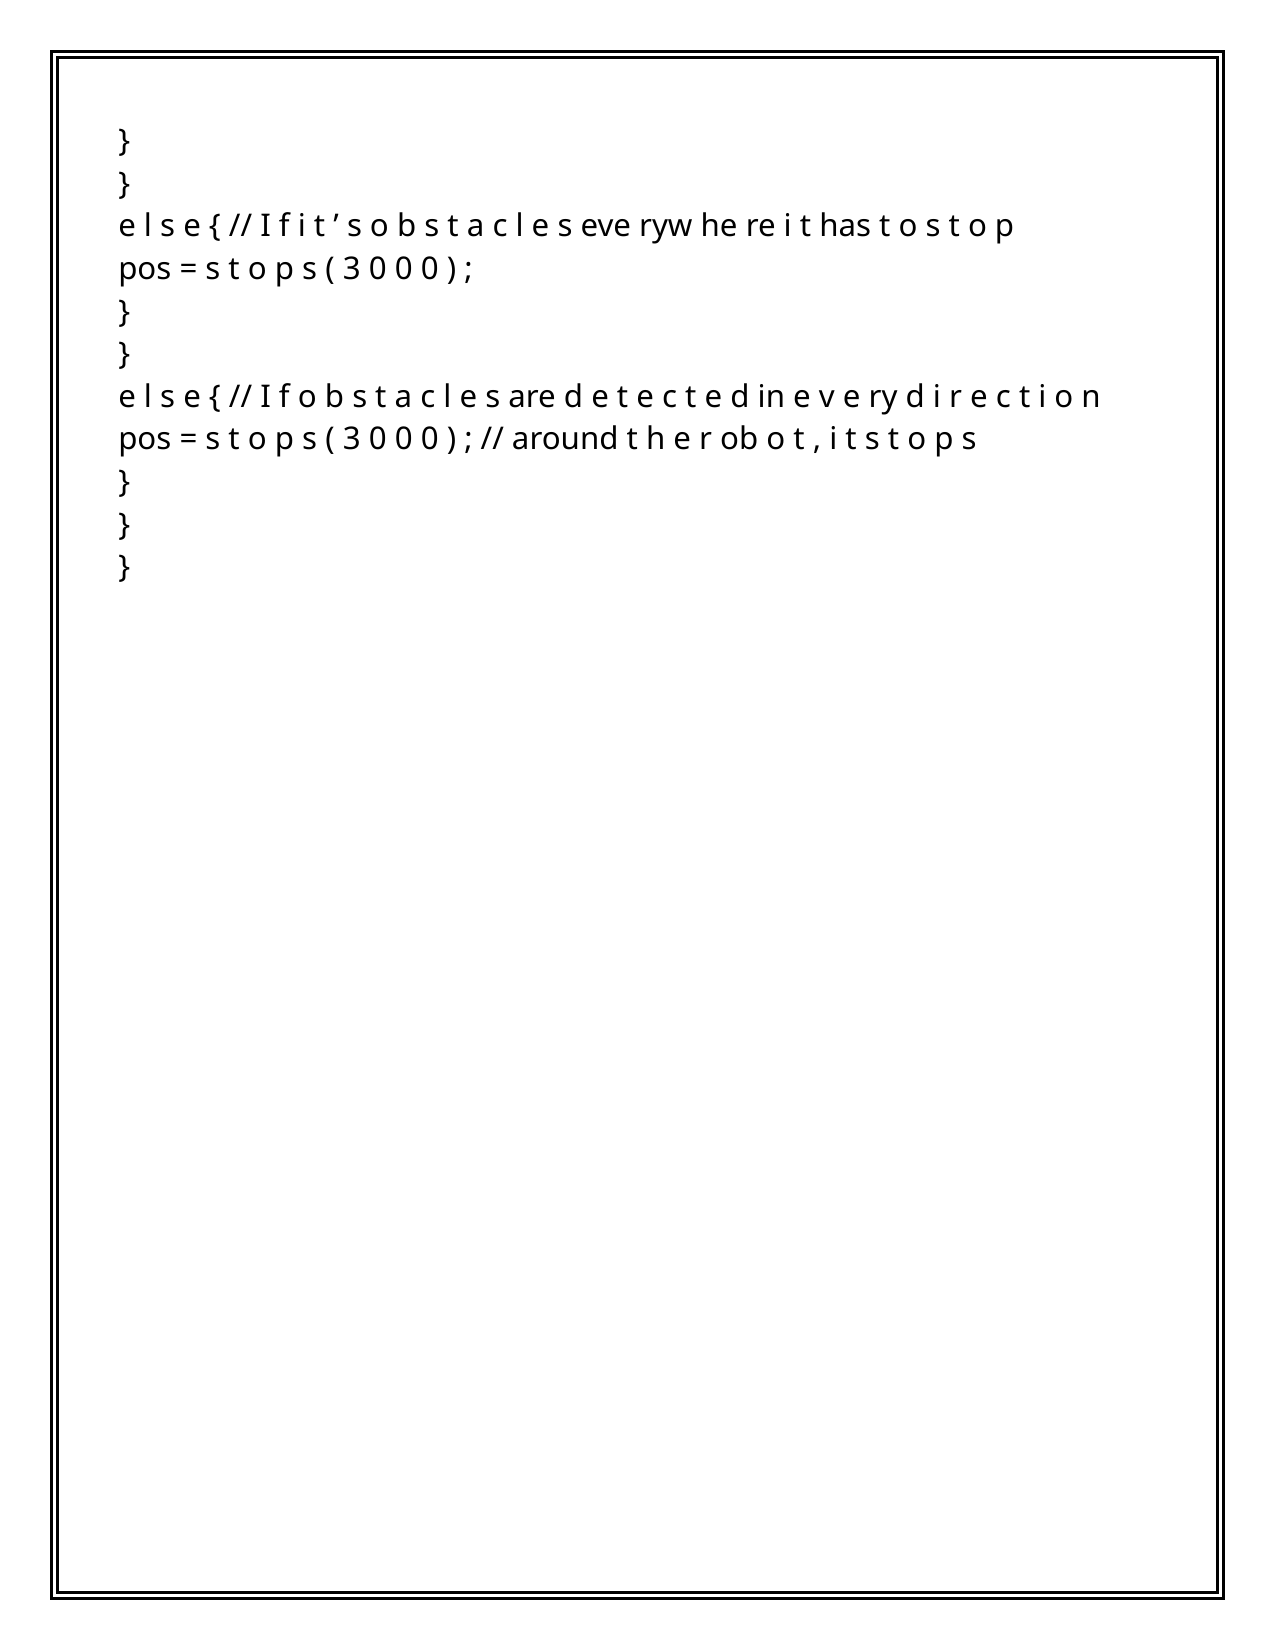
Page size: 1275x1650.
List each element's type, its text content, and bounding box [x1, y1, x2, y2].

text e l s e { // I f i t ’ s o b s t a c l e s eve ryw he re i t has t o s t o p [118, 203, 1157, 246]
text pos = s t o p s ( 3 0 0 0 ) ; // around t h e r ob o t , i t s t o p s [118, 416, 1157, 459]
text pos = s t o p s ( 3 0 0 0 ) ; [118, 246, 1157, 288]
text } [118, 544, 1157, 587]
text e l s e { // I f o b s t a c l e s are d e t e c t e d in e v e ry d i r e c t i o n [118, 374, 1157, 416]
text } [118, 118, 1157, 161]
text } [118, 288, 1157, 331]
text } [118, 331, 1157, 374]
text } [118, 161, 1157, 203]
text } [118, 459, 1157, 502]
text } [118, 502, 1157, 544]
